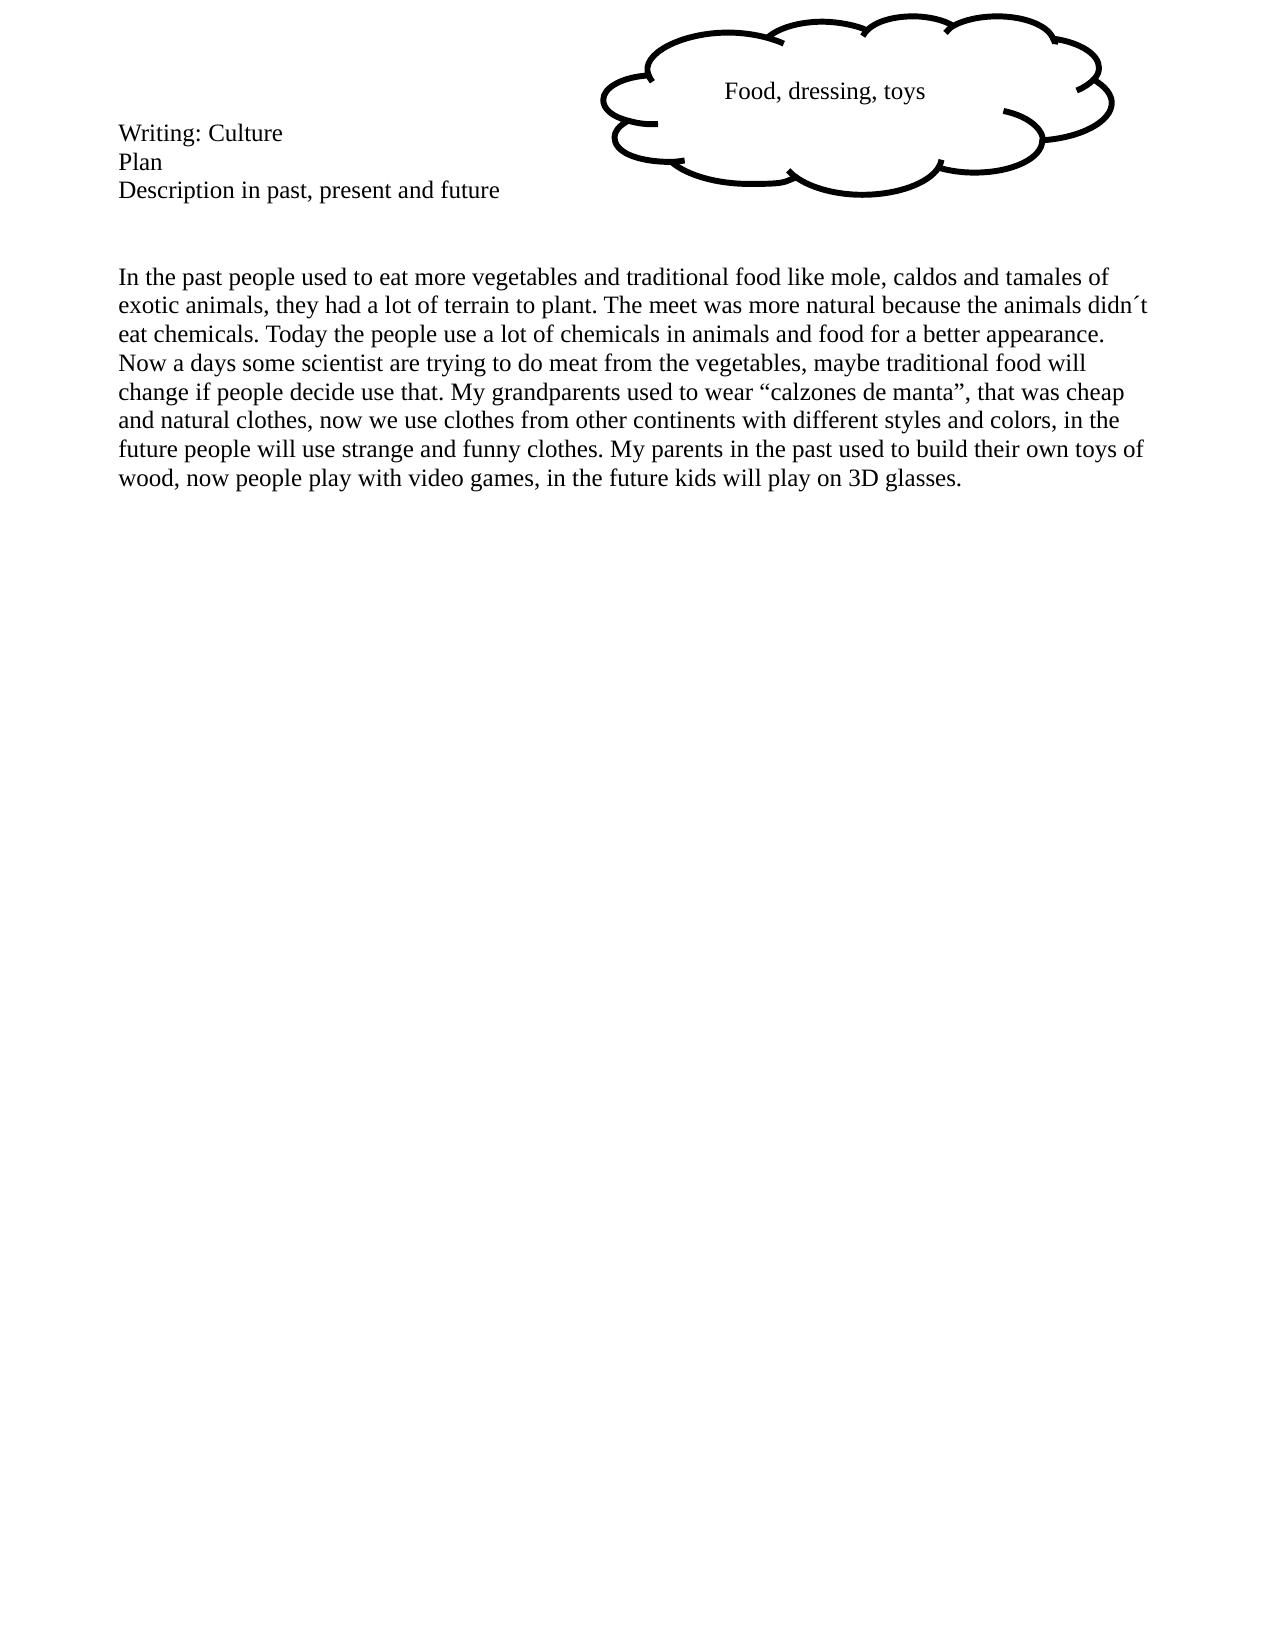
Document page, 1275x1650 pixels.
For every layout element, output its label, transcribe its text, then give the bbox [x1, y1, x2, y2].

text Writing: Culture [118, 118, 619, 147]
text [937, 172, 961, 176]
text [988, 147, 1157, 176]
text In the past people used to eat more vegetables and traditional food like mole, caldos and tamales of exotic animals, they had a lot of terrain to plant. The meet was more natural because the animals didn´t eat chemicals. Today the people use a lot of chemicals in animals and food for a better appearance. Now a days some scientist are trying to do meat from the vegetables, maybe traditional food will change if people decide use that. My grandparents used to wear “calzones de manta”, that was cheap and natural clothes, now we use clothes from other continents with different styles and colors, in the future people will use strange and funny clothes. My parents in the past used to build their own toys of wood, now people play with video games, in the future kids will play on 3D glasses. [118, 262, 1157, 492]
text Plan [118, 147, 687, 176]
text [1045, 118, 1157, 147]
text Description in past, present and future [118, 176, 1157, 204]
